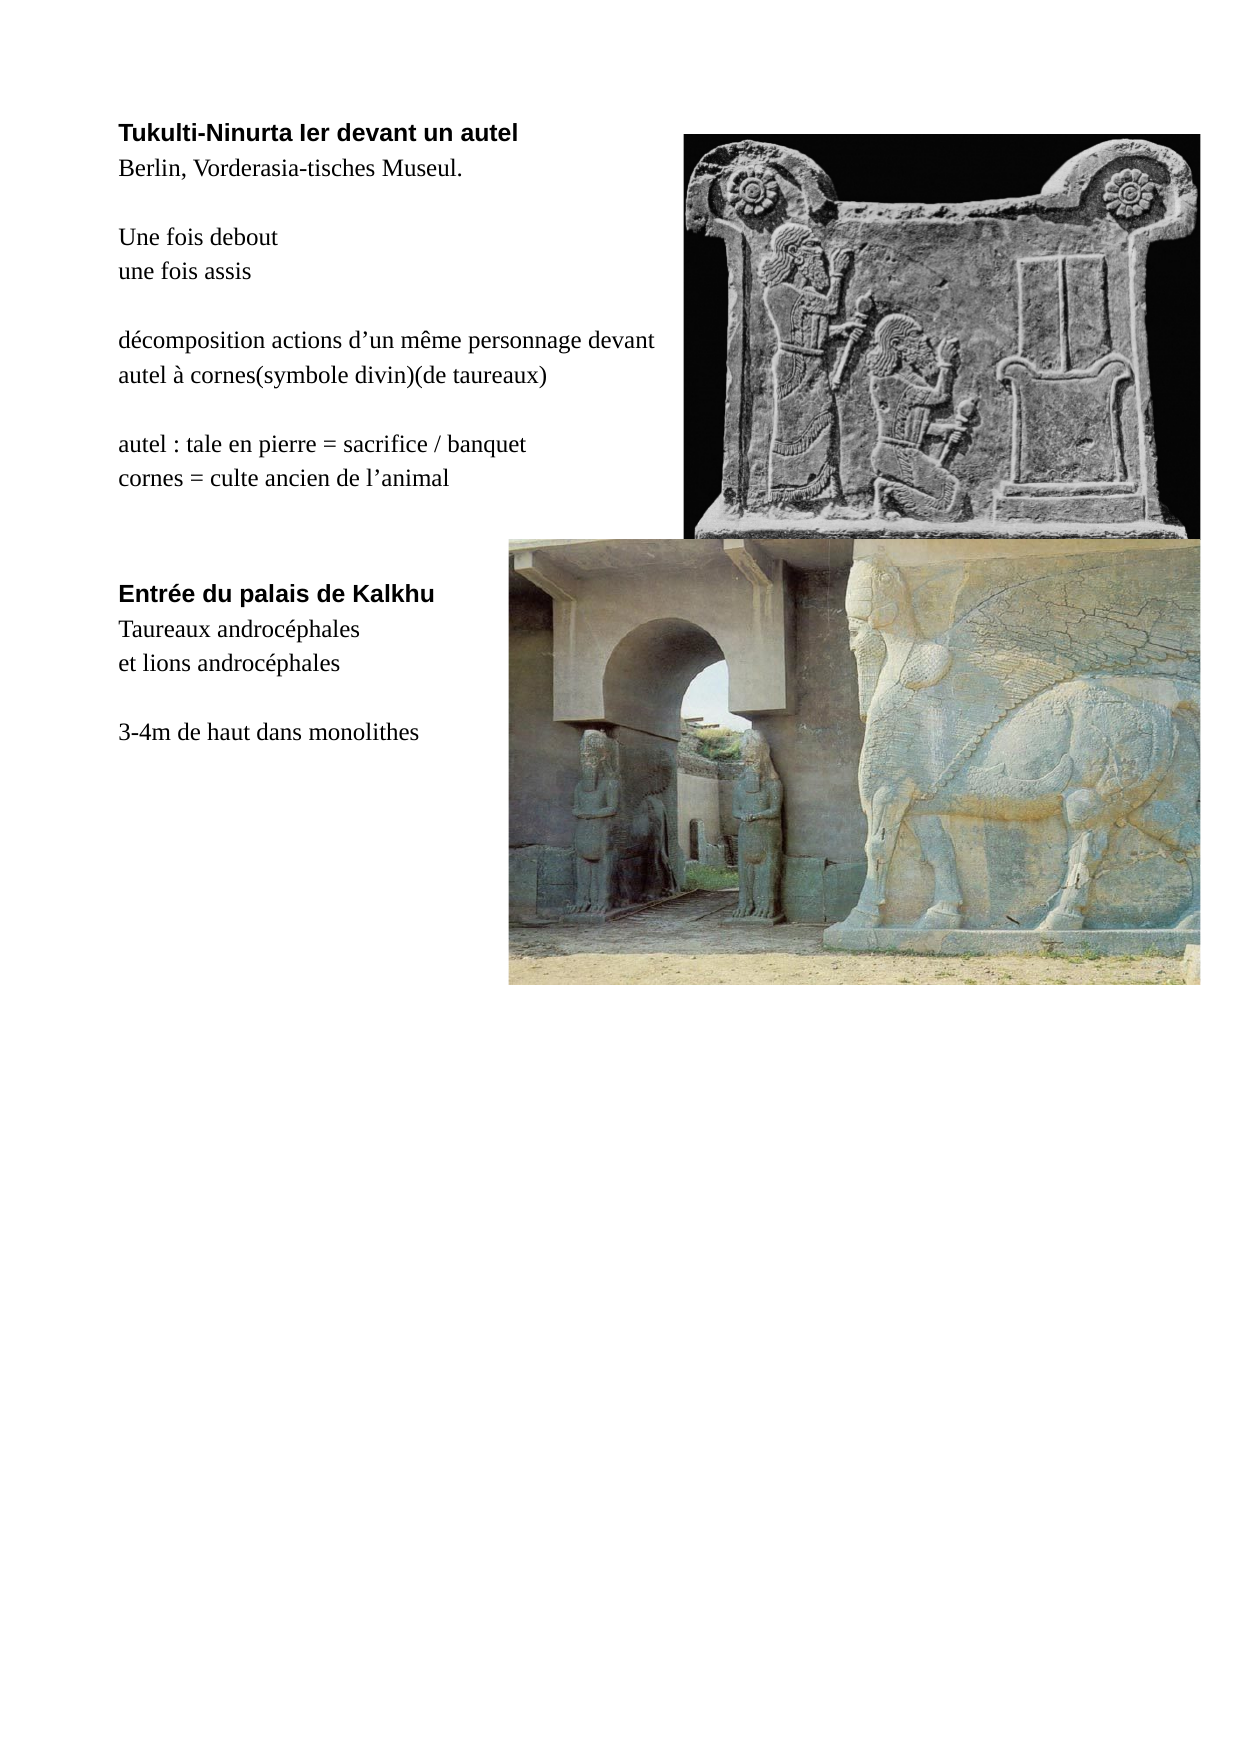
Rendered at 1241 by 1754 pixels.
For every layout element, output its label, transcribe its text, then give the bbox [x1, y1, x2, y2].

subtitle Tukulti-Ninurta Ier devant un autel [118, 118, 1122, 147]
text 3-4m de haut dans monolithes [118, 717, 508, 746]
text autel : tale en pierre = sacrifice / banquet [118, 429, 683, 457]
text Taureaux androcéphales [118, 614, 508, 643]
text une fois assis [118, 256, 683, 285]
text cornes = culte ancien de l’animal [118, 463, 683, 492]
text décomposition actions d’un même personnage devant [118, 325, 683, 354]
text Une fois debout [118, 222, 683, 251]
picture [508, 134, 1201, 985]
text et lions androcéphales [118, 648, 508, 677]
subtitle Entrée du palais de Kalkhu [118, 579, 508, 608]
text Berlin, Vorderasia-tisches Museul. [118, 153, 683, 182]
text autel à cornes(symbole divin)(de taureaux) [118, 360, 683, 388]
